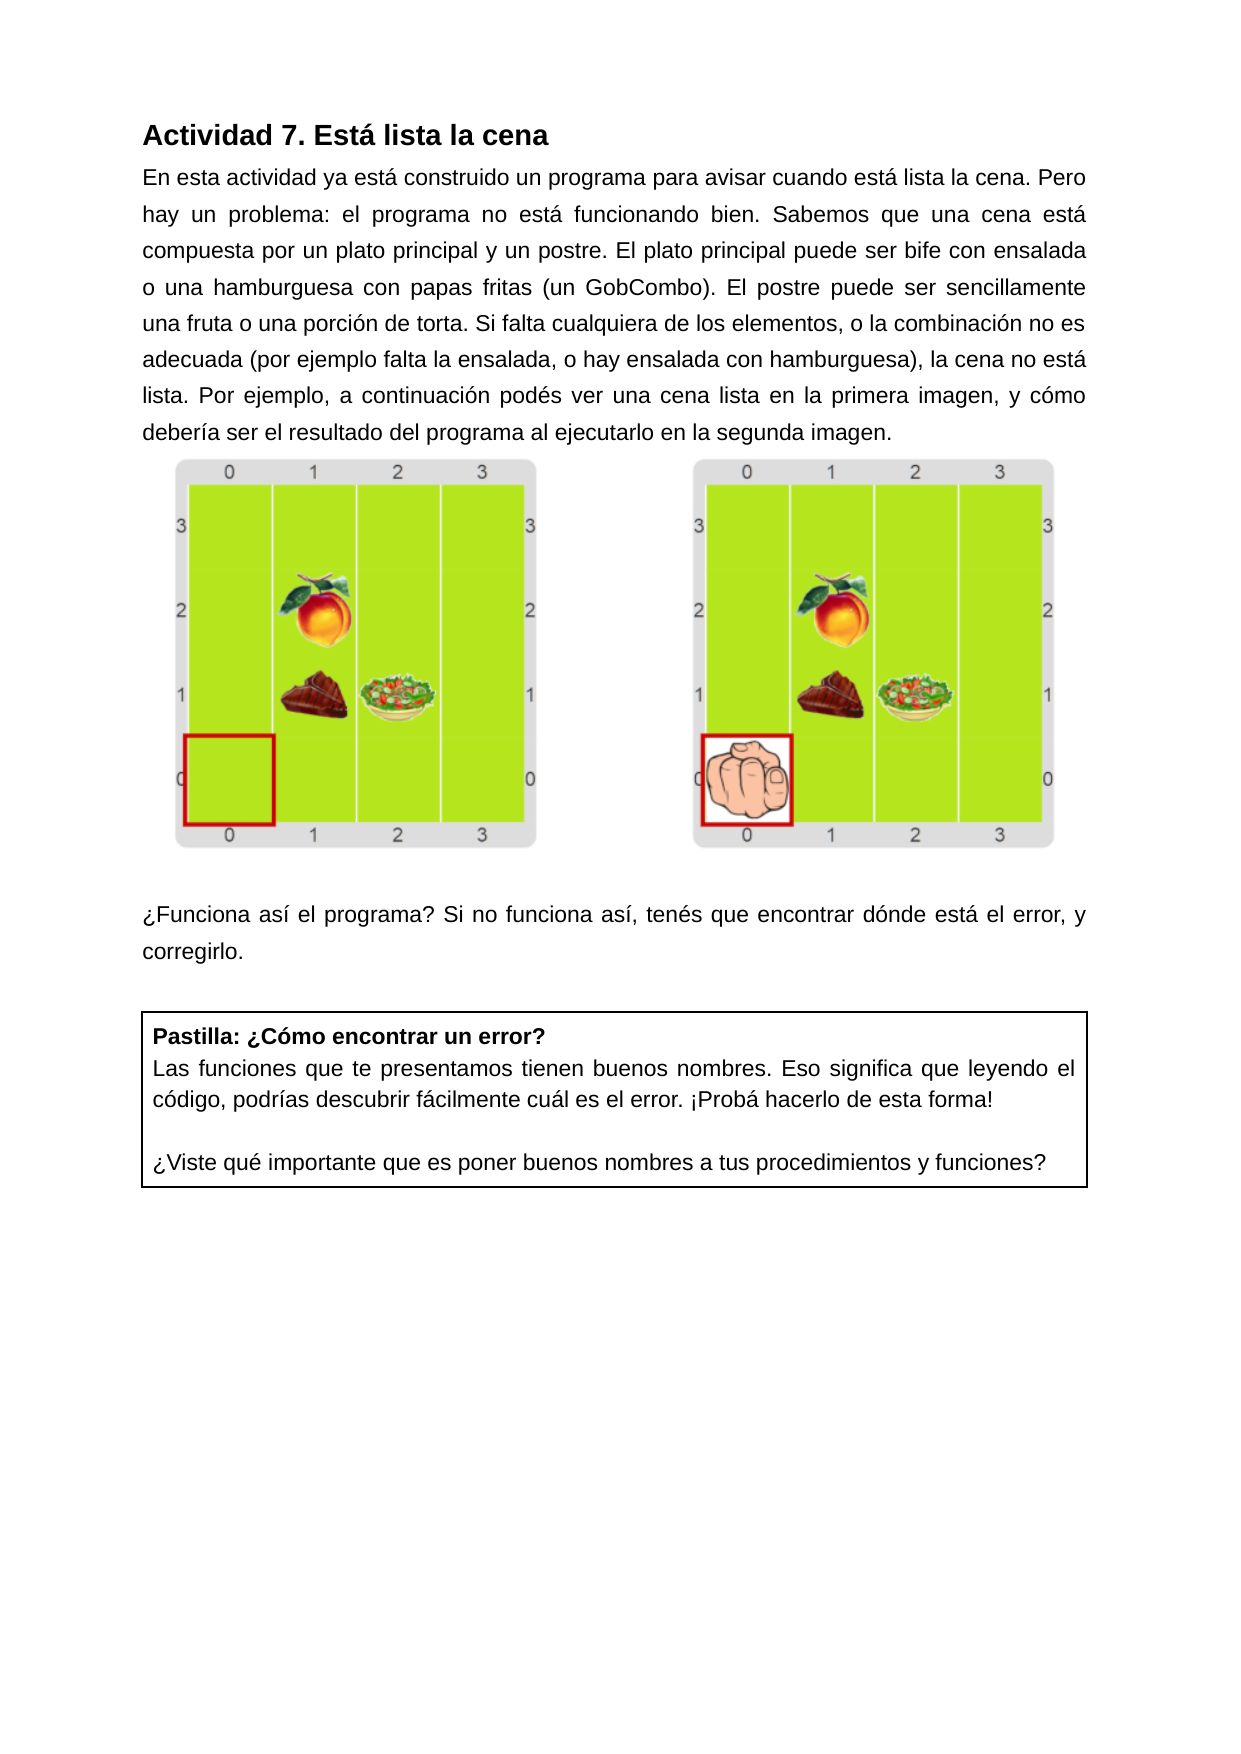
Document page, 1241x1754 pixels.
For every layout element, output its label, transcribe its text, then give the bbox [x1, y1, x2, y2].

picture [685, 455, 1061, 851]
table_header Pastilla: ¿Cómo encontrar un error? Las funciones que te presentamos tienen buenos nombres. Eso significa que leyendo el código, podrías descubrir fácilmente cuál es el error. ¡Probá hacerlo de esta forma! ¿Viste qué importante que es poner buenos nombres a tus procedimientos y funciones? [143, 1013, 1086, 1186]
text Actividad 7. Está lista la cena [142, 118, 1087, 152]
picture [168, 455, 544, 851]
text ¿Funciona así el programa? Si no funciona así, tenés que encontrar dónde está el error, y corregirlo. [142, 901, 1087, 964]
text En esta actividad ya está construido un programa para avisar cuando está lista la cena. Pero hay un problema: el programa no está funcionando bien. Sabemos que una cena está compuesta por un plato principal y un postre. El plato principal puede ser bife con ensalada o una hamburguesa con papas fritas (un GobCombo). El postre puede ser sencillamente una fruta o una porción de torta. Si falta cualquiera de los elementos, o la combinación no es adecuada (por ejemplo falta la ensalada, o hay ensalada con hamburguesa), la cena no está lista. Por ejemplo, a continuación podés ver una cena lista en la primera imagen, y cómo debería ser el resultado del programa al ejecutarlo en la segunda imagen. [142, 164, 1087, 445]
